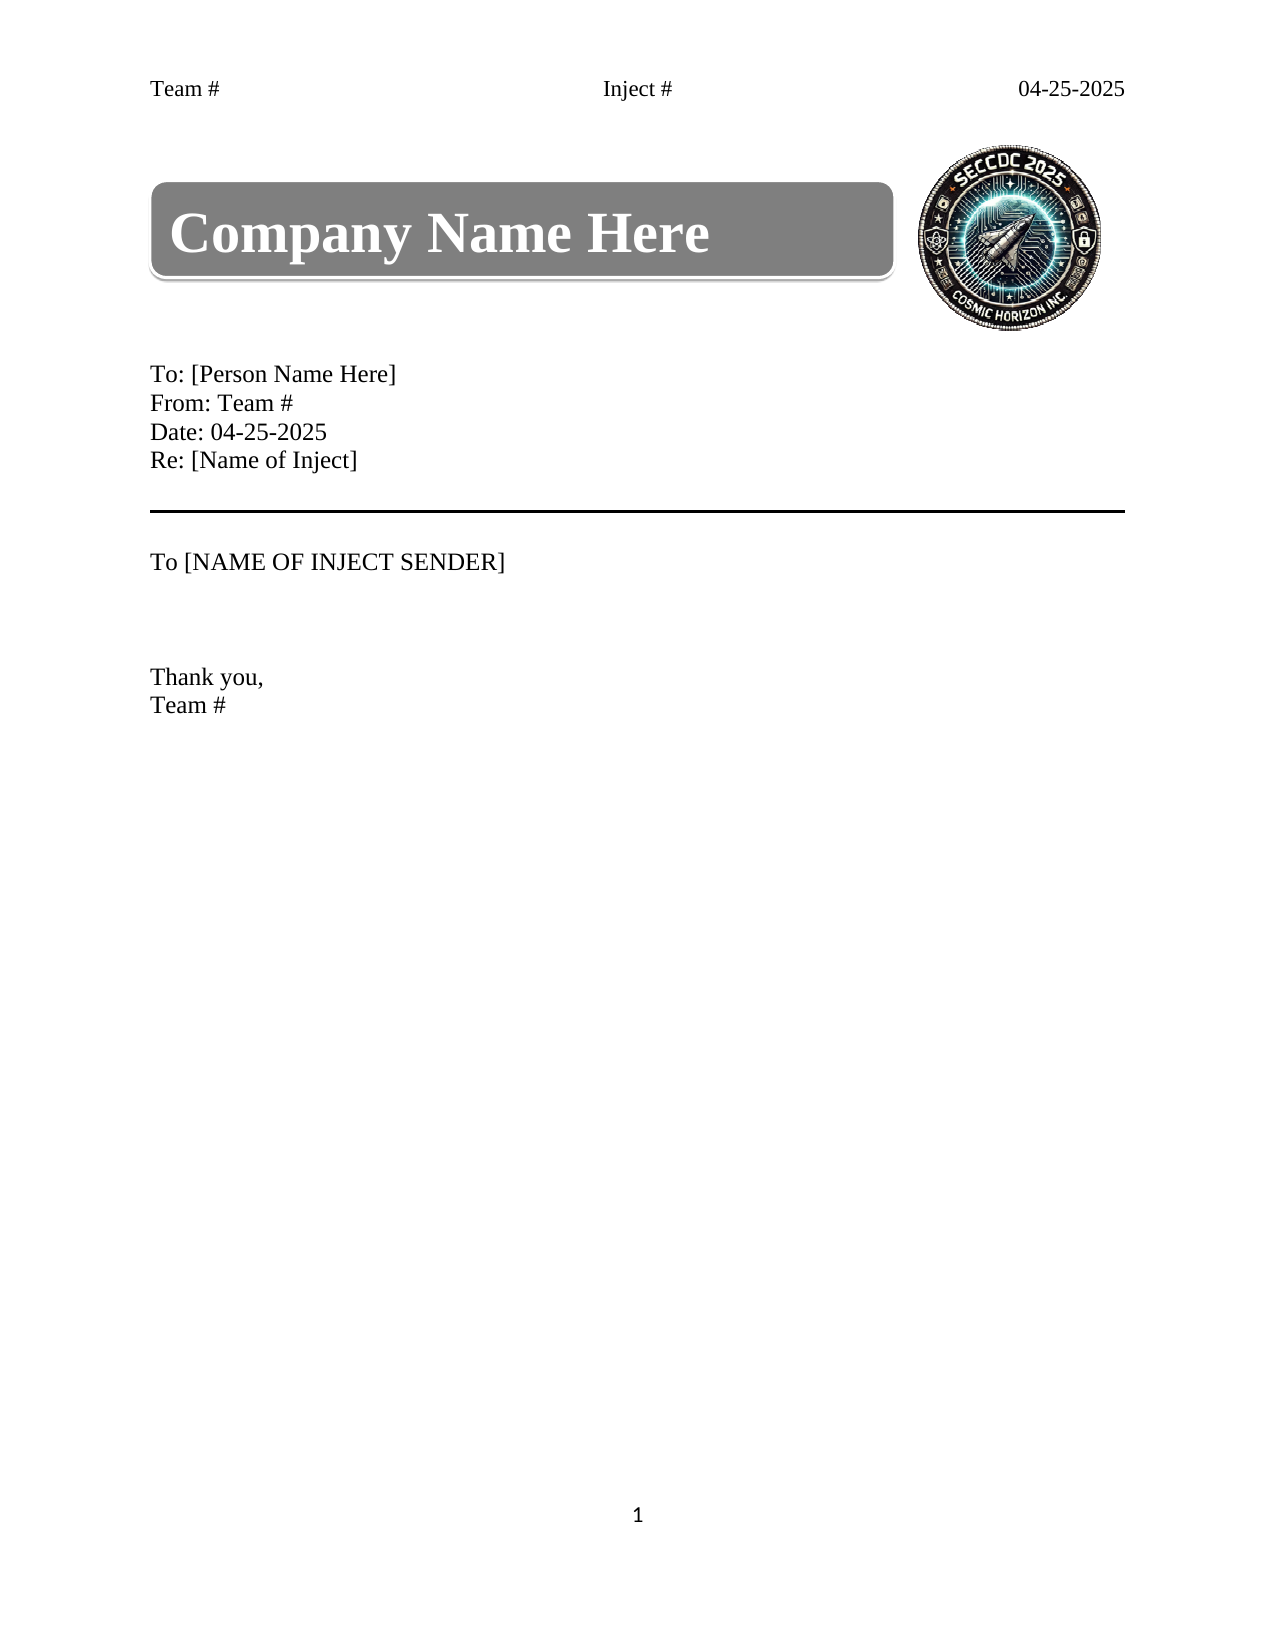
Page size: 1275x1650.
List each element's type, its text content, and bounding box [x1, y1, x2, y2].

text Team # [150, 690, 1125, 719]
text Thank you, [150, 662, 1125, 690]
text To: [Person Name Here] [150, 359, 1125, 388]
text To [NAME OF INJECT SENDER] [150, 547, 1125, 575]
text Re: [Name of Inject] [150, 446, 1125, 474]
text Date: 04-25-2025 [150, 417, 1125, 446]
picture [912, 137, 1109, 336]
text From: Team # [150, 388, 1125, 417]
